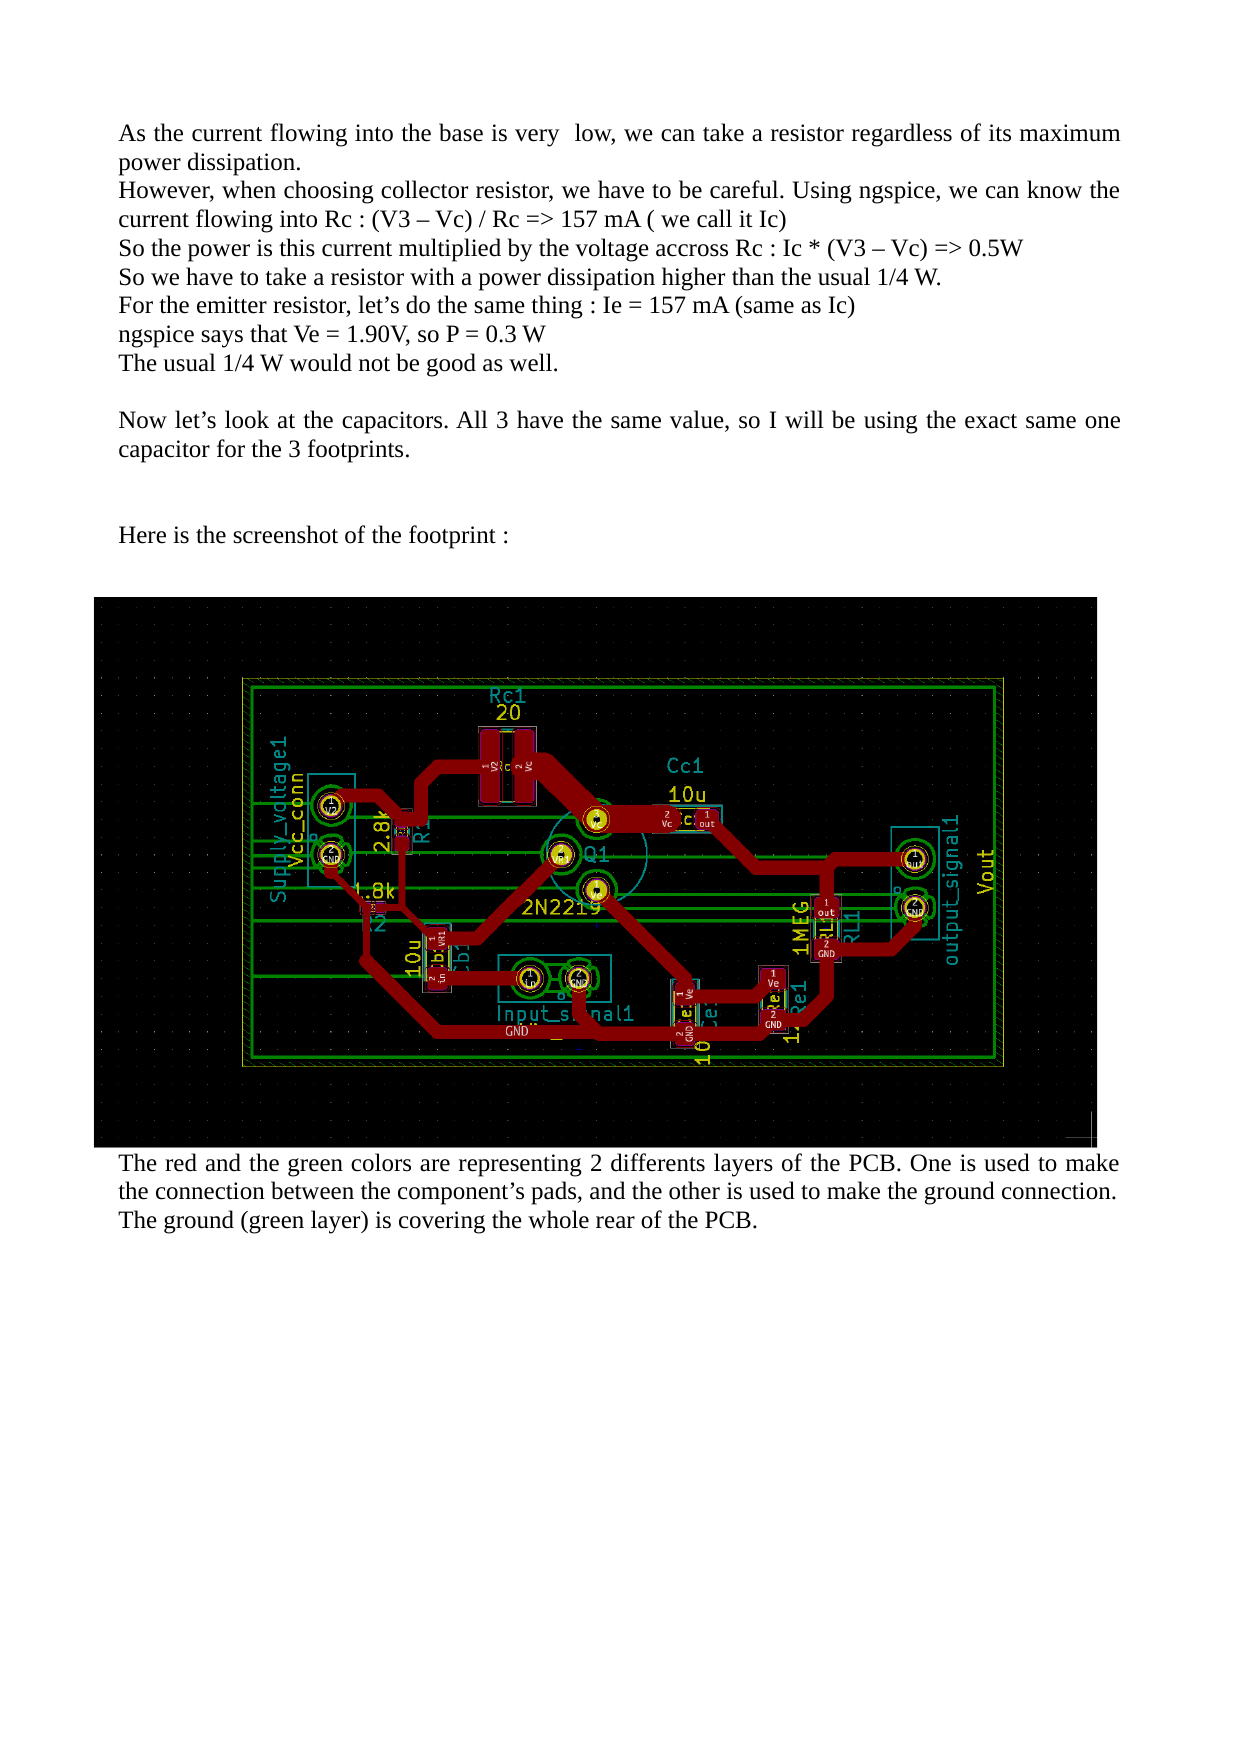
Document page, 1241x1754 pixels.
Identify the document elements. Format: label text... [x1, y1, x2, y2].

text For the emitter resistor, let’s do the same thing : Ie = 157 mA (same as Ic) [118, 291, 1122, 319]
text However, when choosing collector resistor, we have to be careful. Using ngspice, we can know the current flowing into Rc : (V3 – Vc) / Rc => 157 mA ( we call it Ic) [118, 176, 1122, 233]
text So the power is this current multiplied by the voltage accross Rc : Ic * (V3 – Vc) => 0.5W [118, 233, 1122, 262]
text The ground (green layer) is covering the whole rear of the PCB. [118, 1205, 1122, 1234]
picture [93, 597, 1098, 1148]
text The usual 1/4 W would not be good as well. [118, 348, 1122, 377]
text The red and the green colors are representing 2 differents layers of the PCB. One is used to make the connection between the component’s pads, and the other is used to make the ground connection. [118, 578, 1122, 1205]
text Here is the screenshot of the footprint : [118, 521, 1122, 549]
text So we have to take a resistor with a power dissipation higher than the usual 1/4 W. [118, 262, 1122, 291]
text Now let’s look at the capacitors. All 3 have the same value, so I will be using the exact same one capacitor for the 3 footprints. [118, 406, 1122, 463]
text As the current flowing into the base is very low, we can take a resistor regardless of its maximum power dissipation. [118, 118, 1122, 176]
text ngspice says that Ve = 1.90V, so P = 0.3 W [118, 319, 1122, 348]
